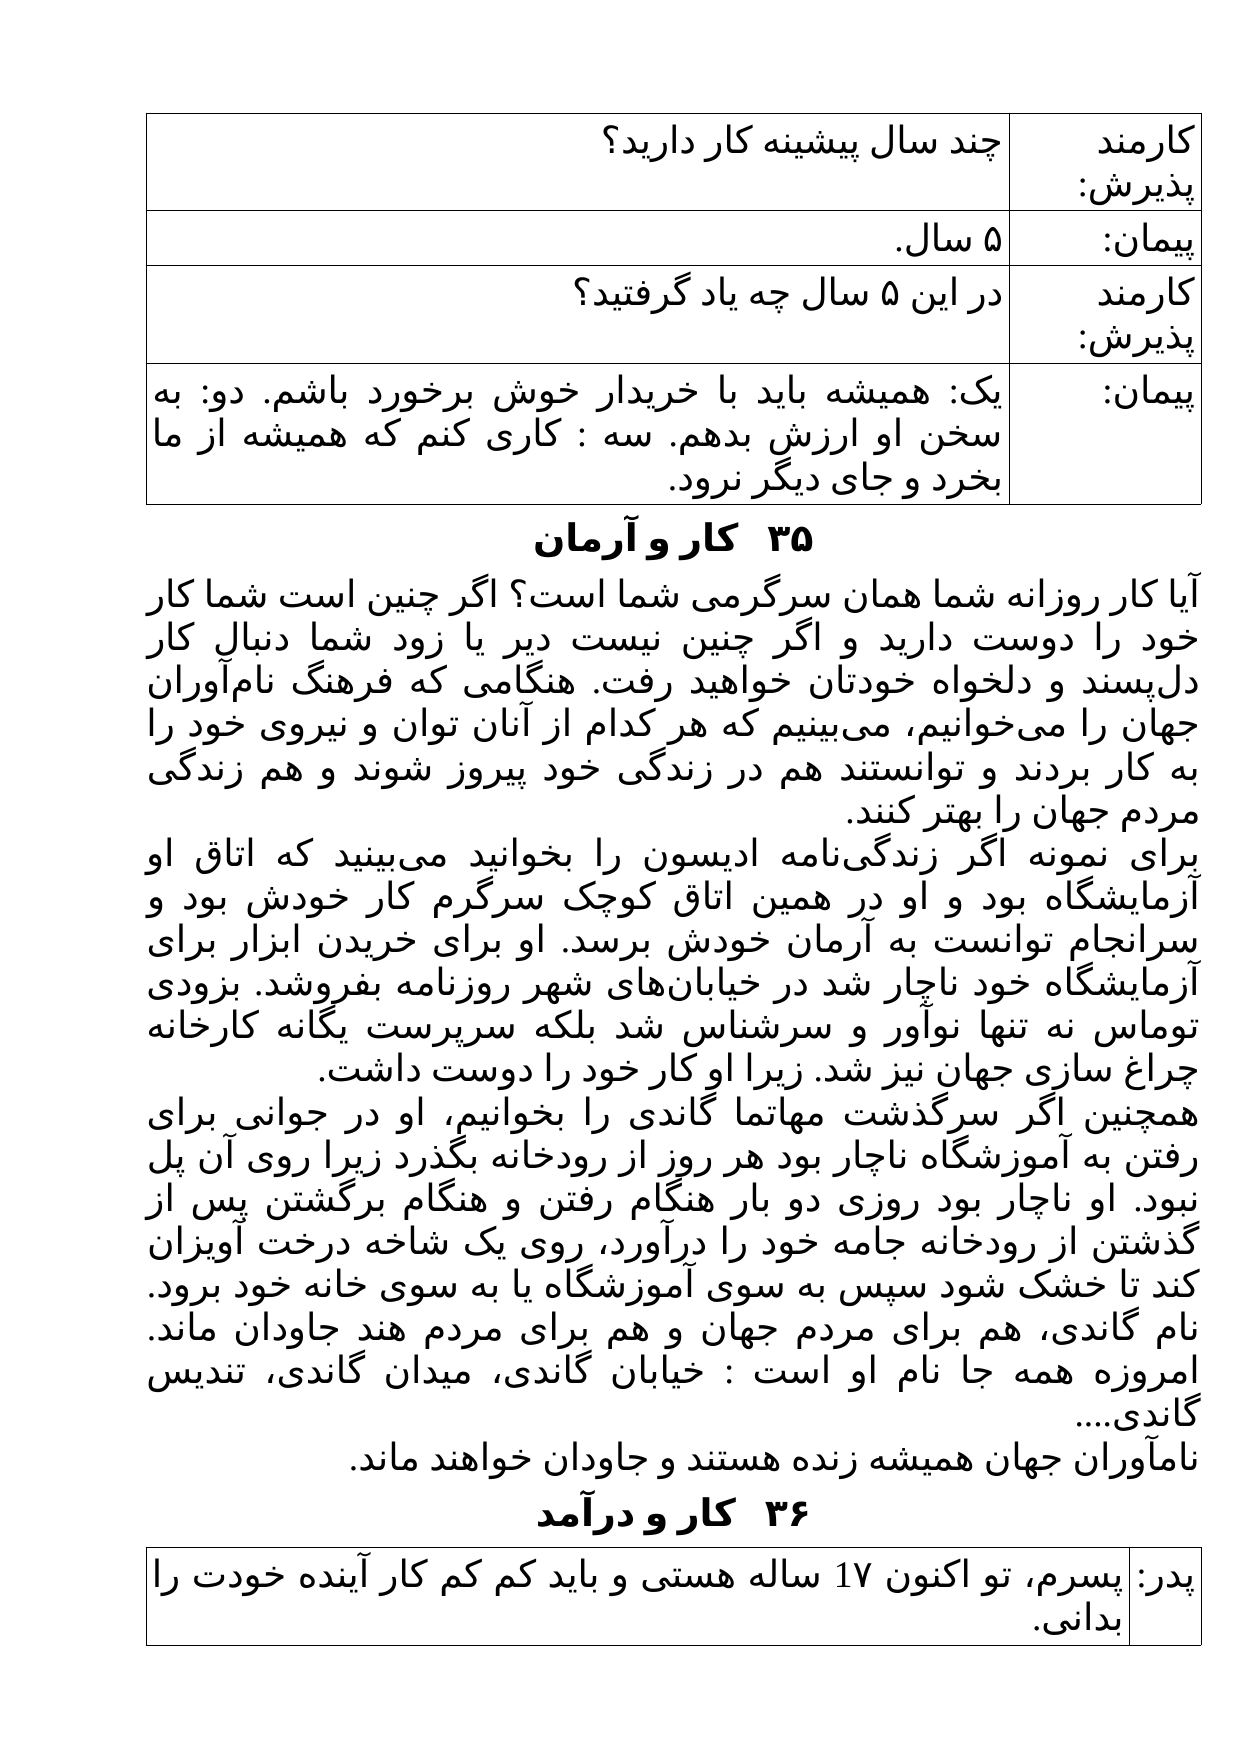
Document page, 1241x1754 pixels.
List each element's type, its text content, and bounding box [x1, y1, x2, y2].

table_cell ۵ سال. [147, 211, 1009, 265]
table_cell در این ۵ سال چه یاد گرفتید؟ [147, 266, 1009, 363]
subtitle کار و آرمان [146, 516, 1201, 560]
table_header پدر: [1130, 1548, 1201, 1644]
text برای نمونه اگر زندگی‌نامه ادیسون را بخوانید می‌بینید که اتاق او آزمایشگاه بود و او در همین اتاق کوچک سرگرم کار خودش بود و سرانجام توانست به آرمان خودش برسد. او برای خریدن ابزار برای آزمایشگاه خود ناچار شد در خیابان‌های شهر روزنامه بفروشد. بزودی توماس نه تنها نوآور و سرشناس شد بلکه سرپرست یگانه کارخانه چراغ سازی جهان نیز شد. زیرا او کار خود را دوست داشت. [146, 831, 1201, 1090]
table_cell چند سال پیشینه کار دارید؟ [147, 114, 1009, 210]
text نامآوران جهان همیشه زنده هستند و جاودان خواهند ماند. [146, 1435, 1201, 1478]
table_header پسرم، تو اکنون 1۷ ساله هستی و باید کم کم کار آینده خودت را بدانی. [147, 1548, 1129, 1644]
table_cell یک: همیشه باید با خریدار خوش برخورد باشم. دو: به سخن او ارزش بدهم. سه : کاری کنم که همیشه از ما بخرد و جای دیگر نرود. [147, 364, 1009, 504]
subtitle کار و درآمد [146, 1491, 1201, 1534]
table_cell کارمند پذیرش: [1010, 114, 1201, 210]
table_cell کارمند پذیرش: [1010, 266, 1201, 363]
text همچنین اگر سرگذشت مهاتما گاندی را بخوانیم، او در جوانی برای رفتن به آموزشگاه ناچار بود هر روز از رودخانه بگذرد زیرا روی آن پل نبود. او ناچار بود روزی دو بار هنگام رفتن و هنگام برگشتن پس از گذشتن از رودخانه جامه خود را درآورد، روی یک شاخه درخت آویزان کند تا خشک شود سپس به سوی آموزشگاه یا به سوی خانه خود برود. نام گاندی، هم برای مردم جهان و هم برای مردم هند جاودان ماند. امروزه همه جا نام او است : خیابان گاندی، میدان گاندی، تندیس گاندی.... [146, 1090, 1201, 1435]
text آیا کار روزانه شما همان سرگرمی شما است؟ اگر چنین است شما کار خود را دوست دارید و اگر چنین نیست دیر یا زود شما دنبال کار دل‌پسند و دلخواه خودتان خواهید رفت. هنگامی که فرهنگ نام‌آوران جهان را می‌خوانیم، می‌بینیم که هر کدام از آنان توان و نیروی خود را به کار بردند و توانستند هم در زندگی خود پیروز شوند و هم زندگی مردم جهان را بهتر کنند. [146, 572, 1201, 831]
table_cell پیمان: [1010, 211, 1201, 265]
table_cell پیمان: [1010, 364, 1201, 504]
